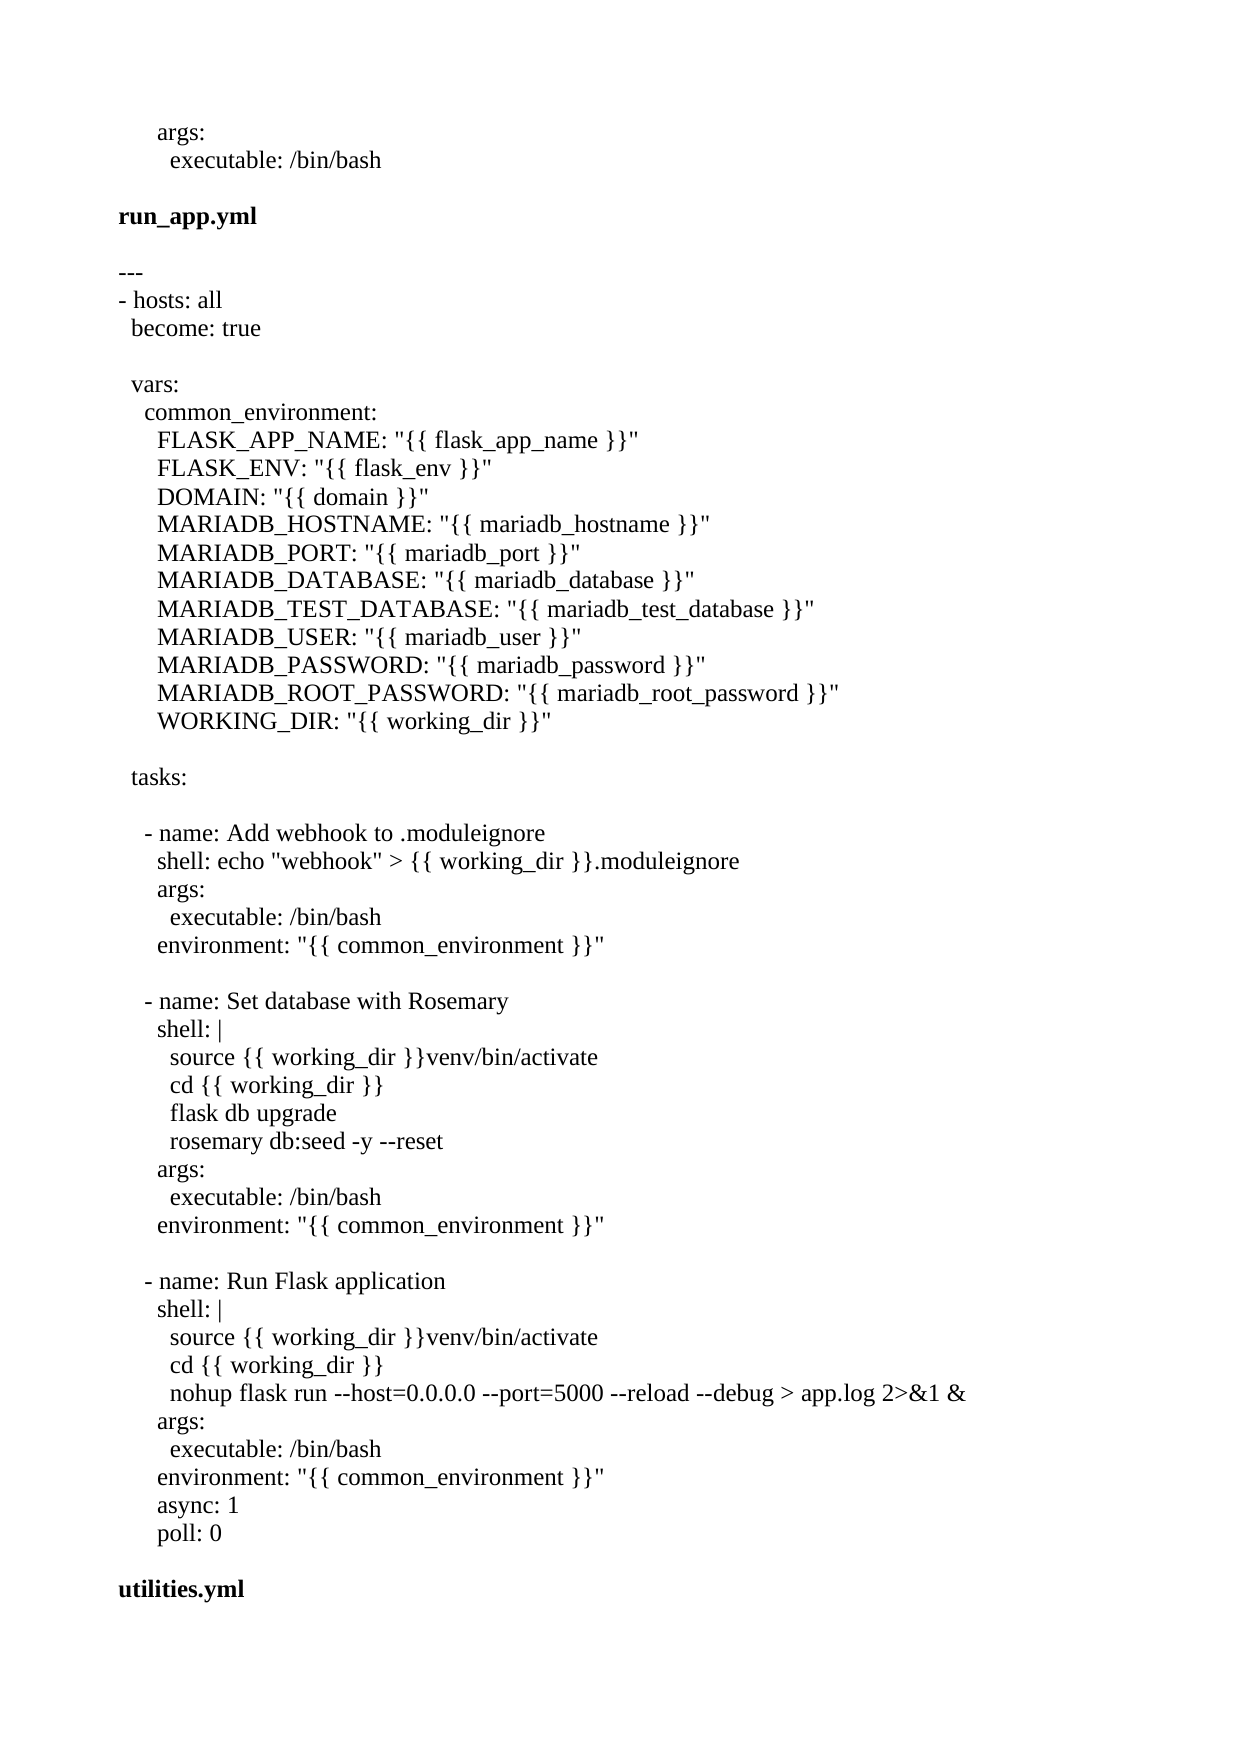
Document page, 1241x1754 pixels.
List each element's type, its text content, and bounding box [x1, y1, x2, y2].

text - hosts: all [118, 286, 1122, 314]
text args: [118, 1155, 1122, 1183]
text --- [118, 258, 1122, 286]
text vars: [118, 370, 1122, 398]
text executable: /bin/bash [118, 146, 1122, 174]
text shell: | [118, 1015, 1122, 1043]
text args: [118, 118, 1122, 146]
text FLASK_APP_NAME: "{{ flask_app_name }}" [118, 426, 1122, 454]
text shell: | [118, 1295, 1122, 1323]
text async: 1 [118, 1491, 1122, 1519]
text common_environment: [118, 398, 1122, 426]
text become: true [118, 314, 1122, 342]
text MARIADB_PASSWORD: "{{ mariadb_password }}" [118, 651, 1122, 678]
text nohup flask run --host=0.0.0.0 --port=5000 --reload --debug > app.log 2>&1 & [118, 1379, 1122, 1407]
text MARIADB_HOSTNAME: "{{ mariadb_hostname }}" [118, 510, 1122, 538]
text source {{ working_dir }}venv/bin/activate [118, 1043, 1122, 1071]
text source {{ working_dir }}venv/bin/activate [118, 1323, 1122, 1351]
text executable: /bin/bash [118, 903, 1122, 931]
text cd {{ working_dir }} [118, 1351, 1122, 1379]
text MARIADB_TEST_DATABASE: "{{ mariadb_test_database }}" [118, 594, 1122, 622]
text args: [118, 1407, 1122, 1435]
text args: [118, 875, 1122, 903]
text environment: "{{ common_environment }}" [118, 1211, 1122, 1239]
text tasks: [118, 763, 1122, 791]
text MARIADB_ROOT_PASSWORD: "{{ mariadb_root_password }}" [118, 678, 1122, 707]
text run_app.yml [118, 202, 1122, 230]
text - name: Add webhook to .moduleignore [118, 819, 1122, 847]
text executable: /bin/bash [118, 1435, 1122, 1463]
text - name: Run Flask application [118, 1267, 1122, 1295]
text MARIADB_DATABASE: "{{ mariadb_database }}" [118, 566, 1122, 594]
text utilities.yml [118, 1575, 1122, 1603]
text FLASK_ENV: "{{ flask_env }}" [118, 454, 1122, 482]
text environment: "{{ common_environment }}" [118, 1463, 1122, 1491]
text DOMAIN: "{{ domain }}" [118, 482, 1122, 510]
text executable: /bin/bash [118, 1183, 1122, 1211]
text MARIADB_PORT: "{{ mariadb_port }}" [118, 538, 1122, 566]
text environment: "{{ common_environment }}" [118, 931, 1122, 959]
text MARIADB_USER: "{{ mariadb_user }}" [118, 622, 1122, 651]
text poll: 0 [118, 1519, 1122, 1547]
text rosemary db:seed -y --reset [118, 1127, 1122, 1155]
text WORKING_DIR: "{{ working_dir }}" [118, 707, 1122, 734]
text flask db upgrade [118, 1099, 1122, 1127]
text cd {{ working_dir }} [118, 1071, 1122, 1099]
text shell: echo "webhook" > {{ working_dir }}.moduleignore [118, 847, 1122, 875]
text - name: Set database with Rosemary [118, 987, 1122, 1015]
